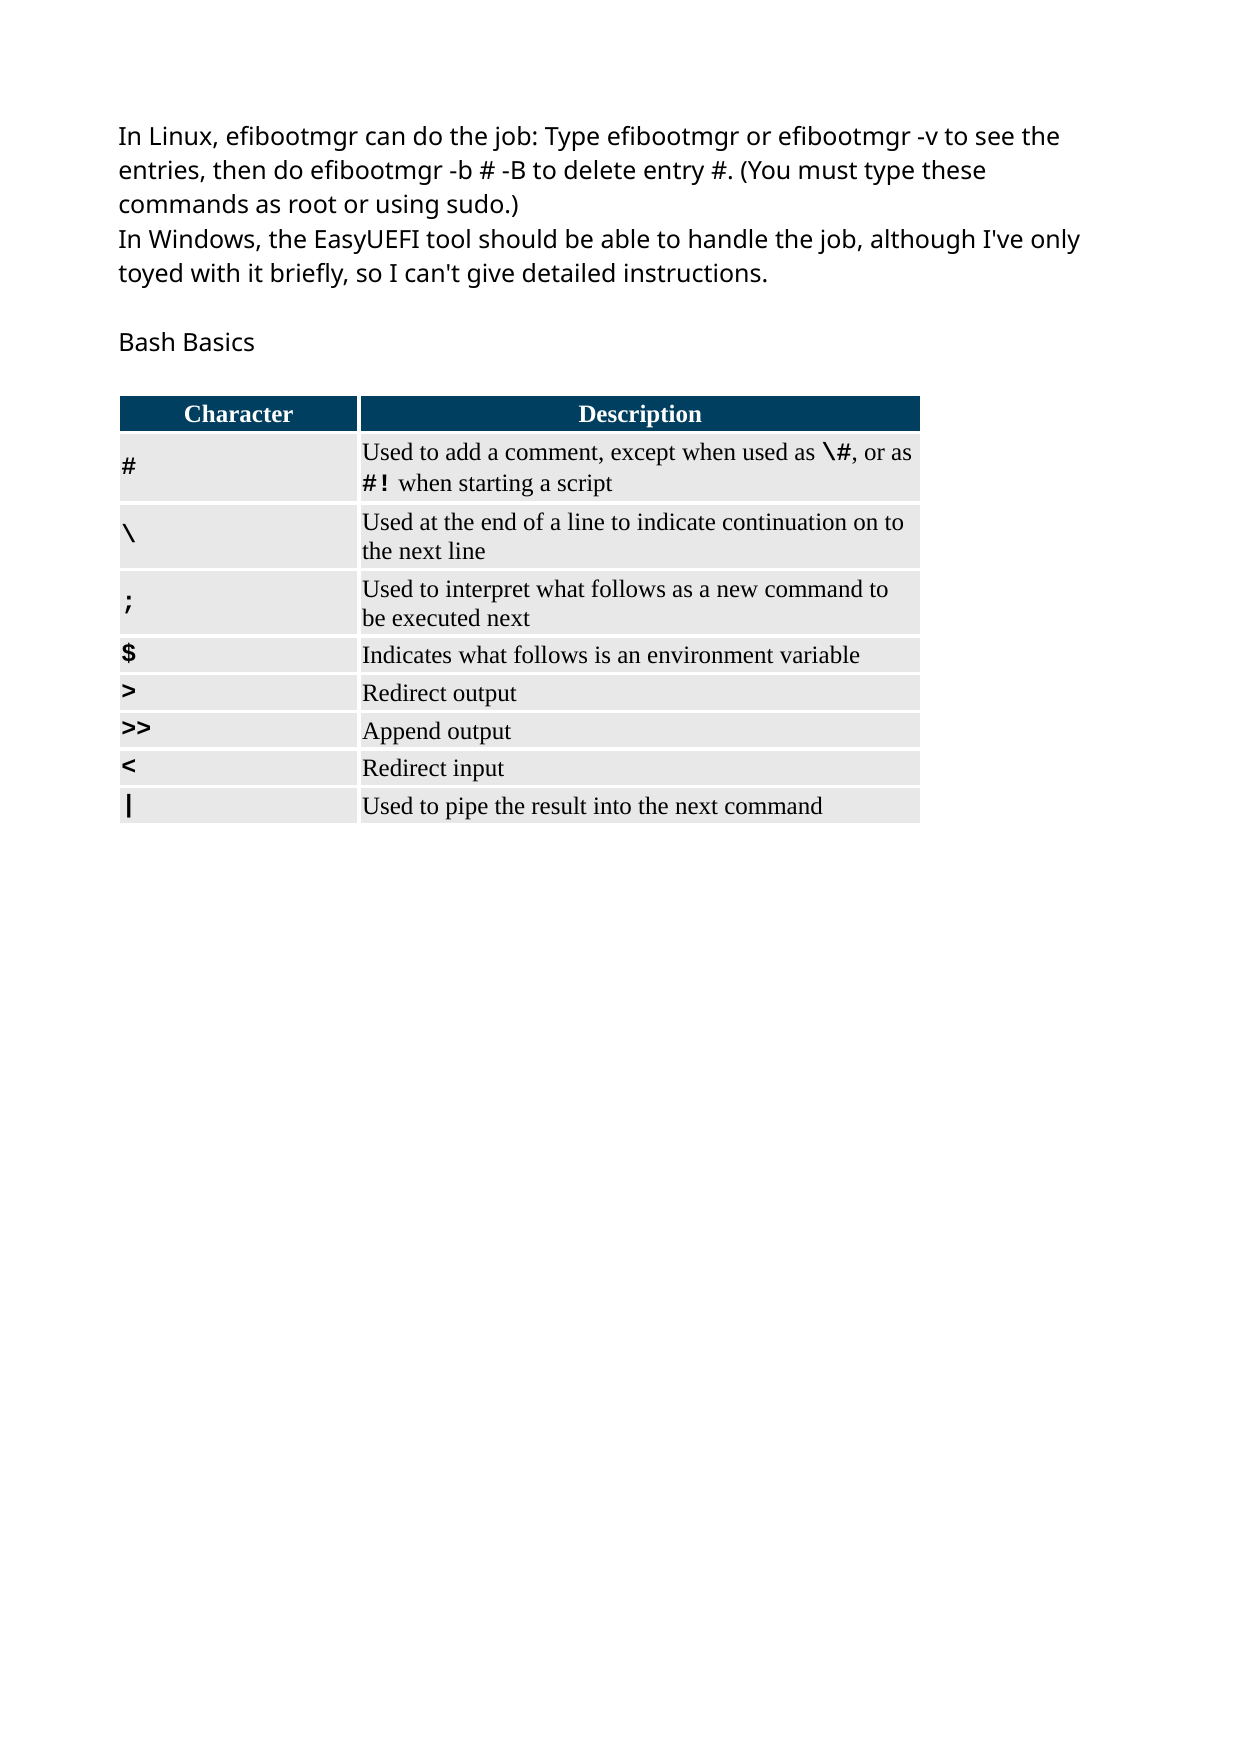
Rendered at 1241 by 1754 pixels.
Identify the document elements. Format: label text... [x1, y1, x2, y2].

table_cell Used to pipe the result into the next command [361, 788, 920, 823]
table_cell \ [120, 505, 357, 568]
table_cell Used to interpret what follows as a new command to be executed next [361, 571, 920, 634]
text Bash Basics [118, 324, 1122, 359]
table_cell >> [120, 713, 357, 747]
table_cell $ [120, 638, 357, 672]
table_cell Redirect output [361, 675, 920, 710]
table_cell Redirect input [361, 751, 920, 785]
table_cell > [120, 675, 357, 710]
table_header Character [120, 396, 357, 431]
table_cell Used to add a comment, except when used as \#, or as #! when starting a script [361, 434, 920, 501]
table_cell Indicates what follows is an environment variable [361, 638, 920, 672]
table_cell # [120, 434, 357, 501]
table_header Description [361, 396, 920, 431]
table_cell ; [120, 571, 357, 634]
table_cell Append output [361, 713, 920, 747]
text In Windows, the EasyUEFI tool should be able to handle the job, although I've only toyed with it briefly, so I can't give detailed instructions. [118, 221, 1122, 290]
table_cell < [120, 751, 357, 785]
table_cell Used at the end of a line to indicate continuation on to the next line [361, 505, 920, 568]
table_cell | [120, 788, 357, 823]
text In Linux, efibootmgr can do the job: Type efibootmgr or efibootmgr -v to see the entries, then do efibootmgr -b # -B to delete entry #. (You must type these commands as root or using sudo.) [118, 118, 1122, 221]
